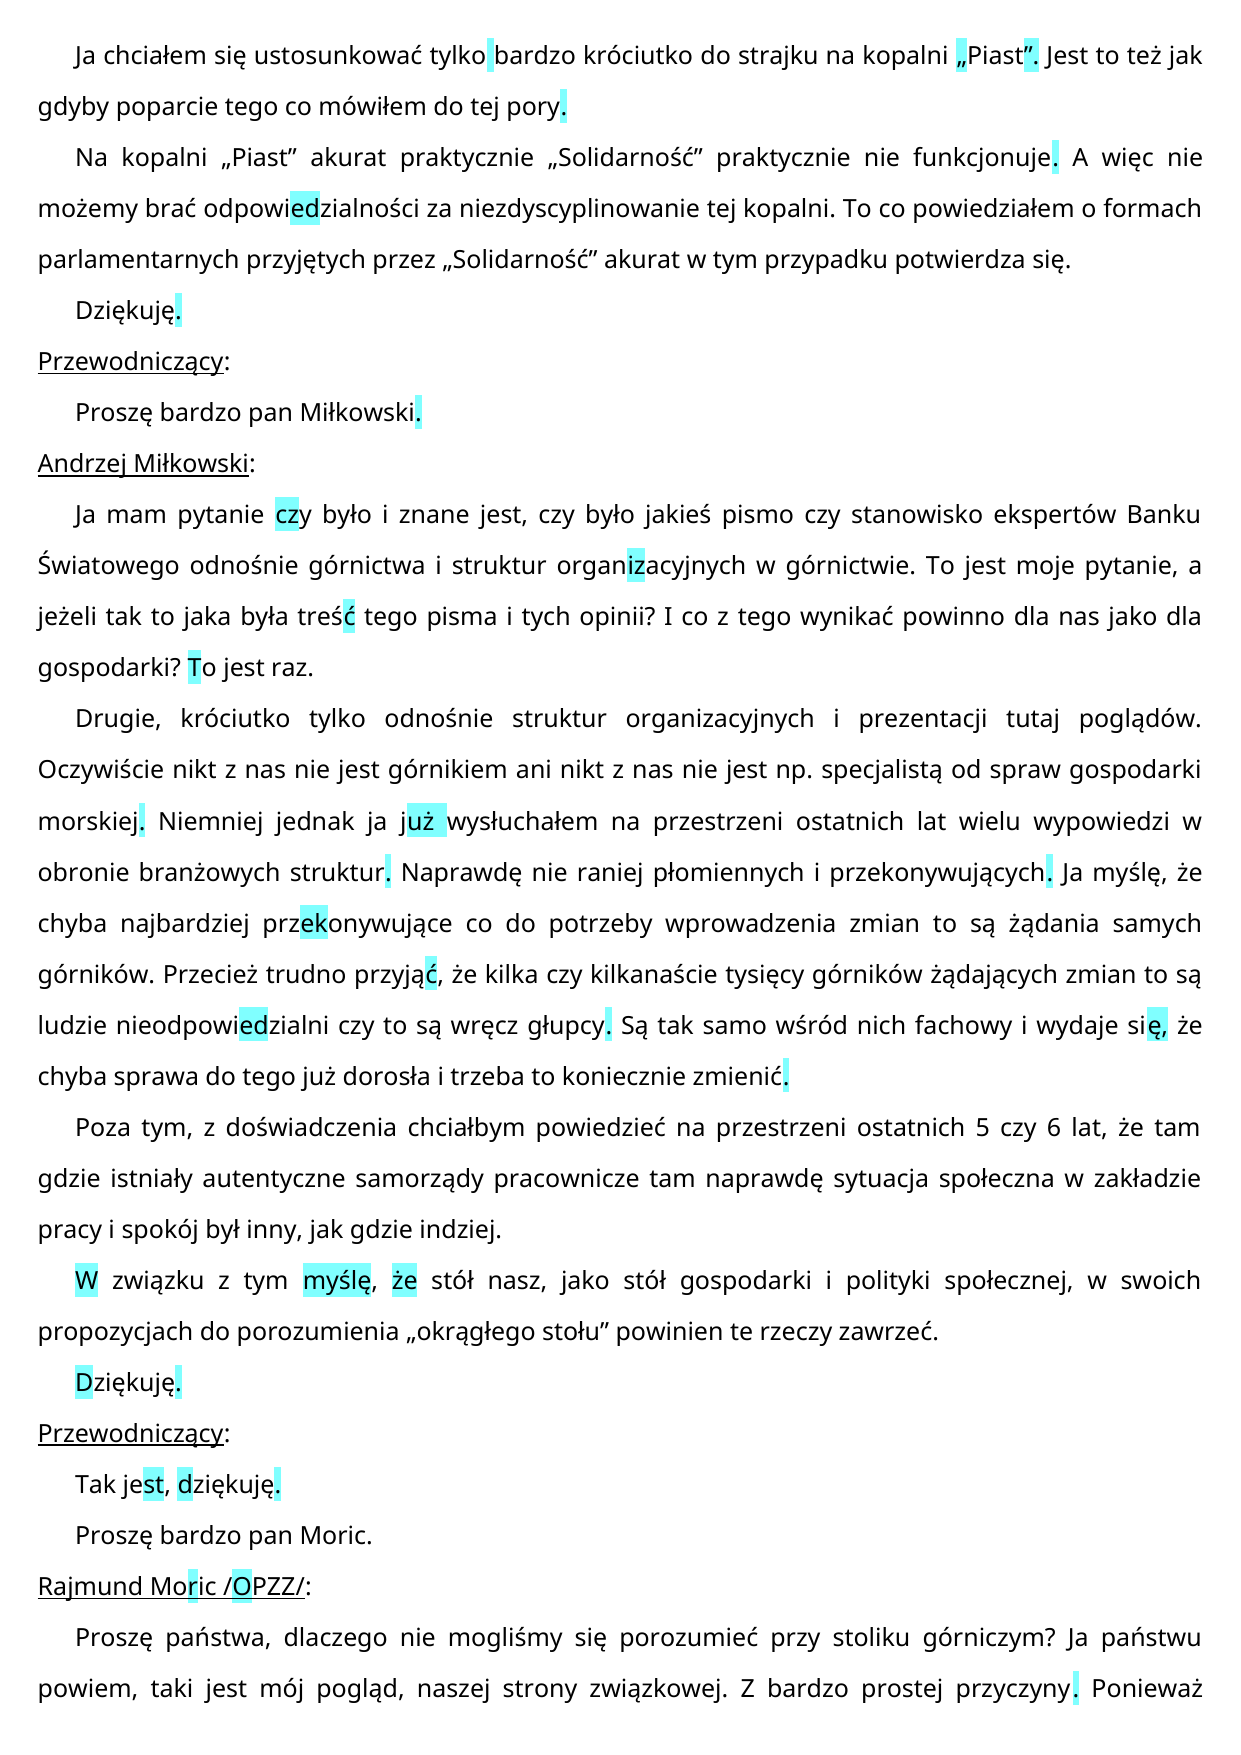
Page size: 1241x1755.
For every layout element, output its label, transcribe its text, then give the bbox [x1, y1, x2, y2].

text W związku z tym myślę, że stół nasz, jako stół gospodarki i polityki społecznej, w swoich propozycjach do porozumienia „okrągłego stołu” powinien te rzeczy zawrzeć. [37, 1262, 1203, 1348]
text Rajmund Moric /OPZZ/: [37, 1569, 1203, 1603]
text Dziękuję. [37, 1364, 1203, 1399]
text Dziękuję. [37, 293, 1203, 327]
text Proszę bardzo pan Moric. [37, 1518, 1203, 1552]
text Proszę bardzo pan Miłkowski. [37, 395, 1203, 429]
text Drugie, króciutko tylko odnośnie struktur organizacyjnych i prezentacji tutaj poglądów. Oczywiście nikt z nas nie jest górnikiem ani nikt z nas nie jest np. specjalistą od spraw gospodarki morskiej. Niemniej jednak ja już wysłuchałem na przestrzeni ostatnich lat wielu wypowiedzi w obronie branżowych struktur. Naprawdę nie raniej płomiennych i przekonywujących. Ja myślę, że chyba najbardziej przekonywujące co do potrzeby wprowadzenia zmian to są żądania samych górników. Przecież trudno przyjąć, że kilka czy kilkanaście tysięcy górników żądających zmian to są ludzie nieodpowiedzialni czy to są wręcz głupcy. Są tak samo wśród nich fachowy i wydaje się, że chyba sprawa do tego już dorosła i trzeba to koniecznie zmienić. [37, 701, 1203, 1092]
text Proszę państwa, dlaczego nie mogliśmy się porozumieć przy stoliku górniczym? Ja państwu powiem, taki jest mój pogląd, naszej strony związkowej. Z bardzo prostej przyczyny. Ponieważ [37, 1620, 1203, 1705]
text Przewodniczący: [37, 344, 1203, 378]
text Tak jest, dziękuję. [37, 1467, 1203, 1501]
text Ja chciałem się ustosunkować tylko bardzo króciutko do strajku na kopalni „Piast”. Jest to też jak gdyby poparcie tego co mówiłem do tej pory. [37, 37, 1203, 123]
text Andrzej Miłkowski: [37, 446, 1203, 480]
text Ja mam pytanie czy było i znane jest, czy było jakieś pismo czy stanowisko ekspertów Banku Światowego odnośnie górnictwa i struktur organizacyjnych w górnictwie. To jest moje pytanie, a jeżeli tak to jaka była treść tego pisma i tych opinii? I co z tego wynikać powinno dla nas jako dla gospodarki? To jest raz. [37, 497, 1203, 684]
text Przewodniczący: [37, 1416, 1203, 1450]
text Na kopalni „Piast” akurat praktycznie „Solidarność” praktycznie nie funkcjonuje. A więc nie możemy brać odpowiedzialności za niezdyscyplinowanie tej kopalni. To co powiedziałem o formach parlamentarnych przyjętych przez „Solidarność” akurat w tym przypadku potwierdza się. [37, 139, 1203, 276]
text Poza tym, z doświadczenia chciałbym powiedzieć na przestrzeni ostatnich 5 czy 6 lat, że tam gdzie istniały autentyczne samorządy pracownicze tam naprawdę sytuacja społeczna w zakładzie pracy i spokój był inny, jak gdzie indziej. [37, 1109, 1203, 1246]
